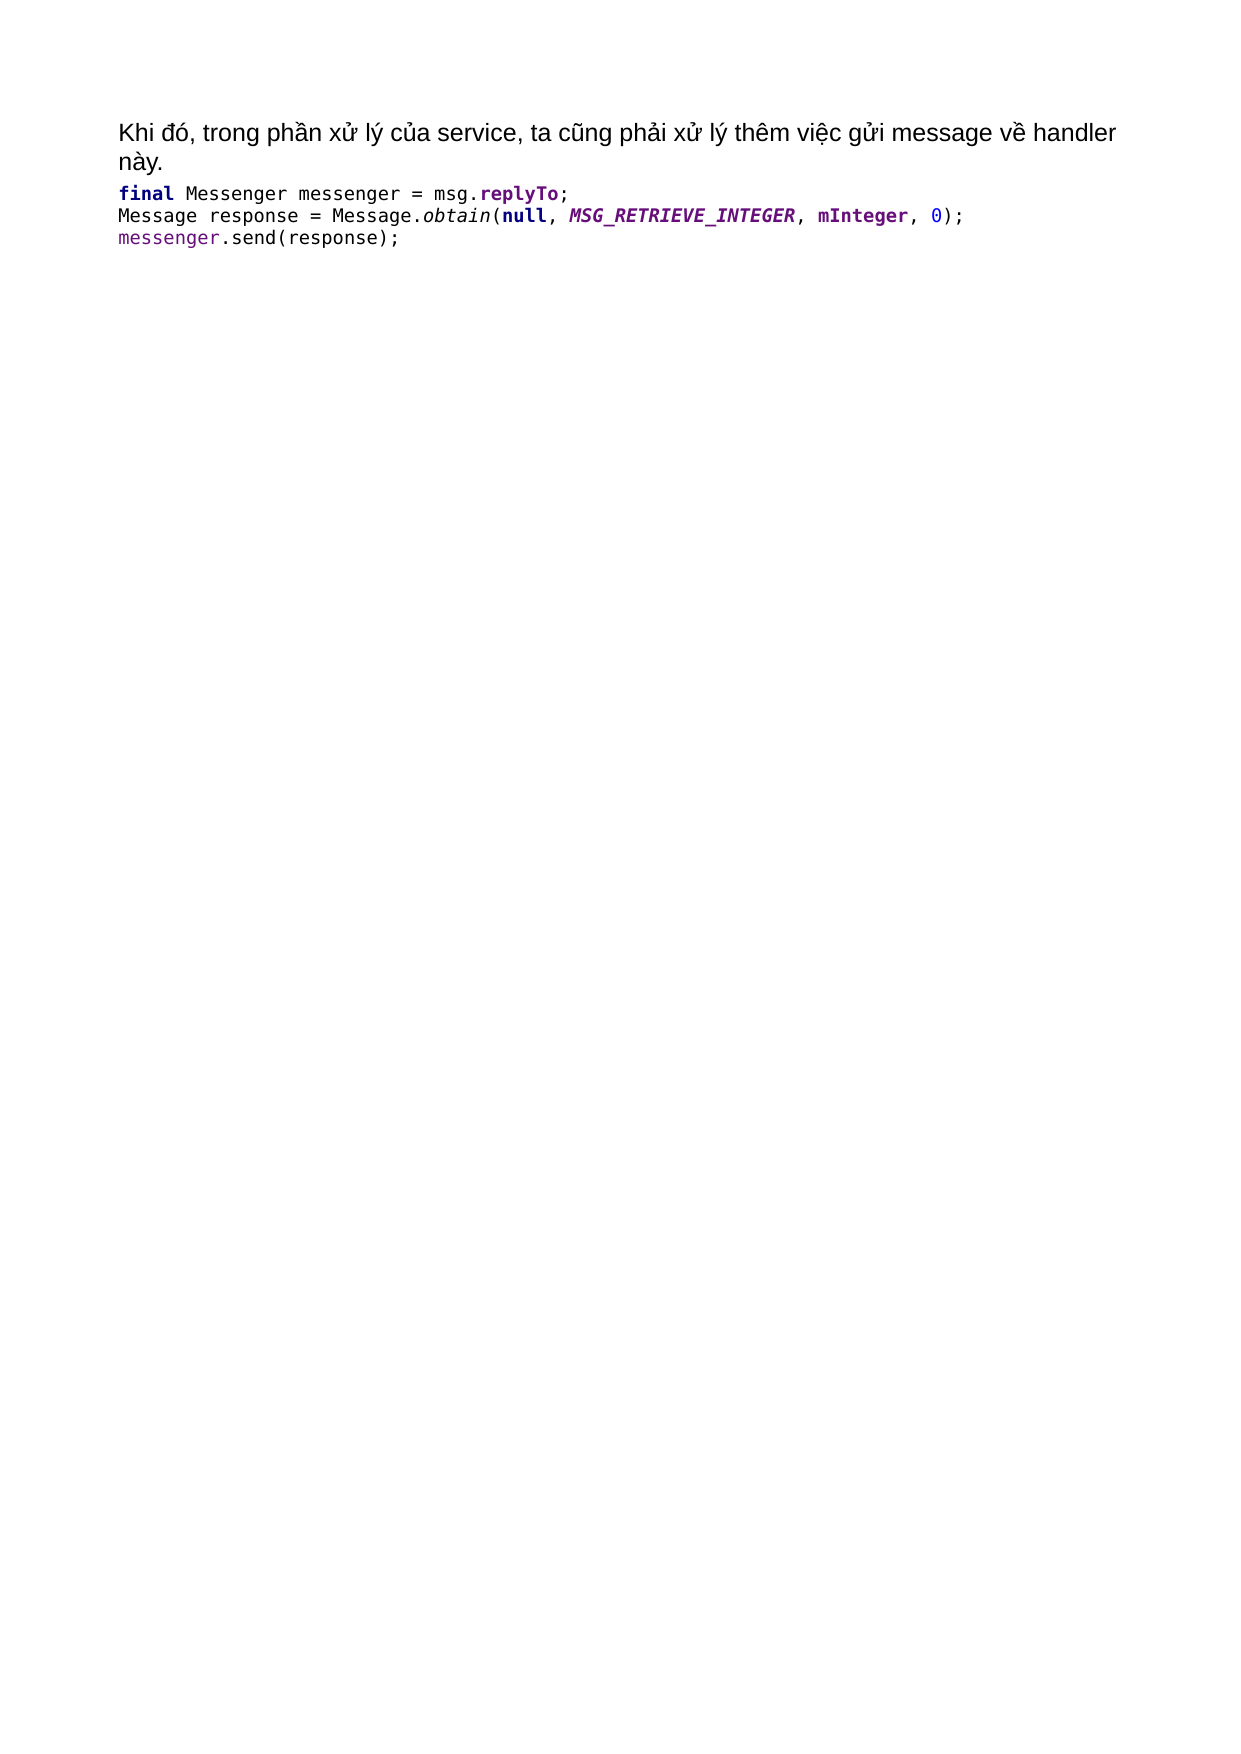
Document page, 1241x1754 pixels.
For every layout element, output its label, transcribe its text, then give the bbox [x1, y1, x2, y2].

text messenger.send(response); [118, 227, 1122, 249]
text final Messenger messenger = msg.replyTo; [118, 183, 1122, 205]
text Khi đó, trong phần xử lý của service, ta cũng phải xử lý thêm việc gửi message về handler này. [118, 118, 1122, 176]
text Message response = Message.obtain(null, MSG_RETRIEVE_INTEGER, mInteger, 0); [118, 205, 1122, 227]
